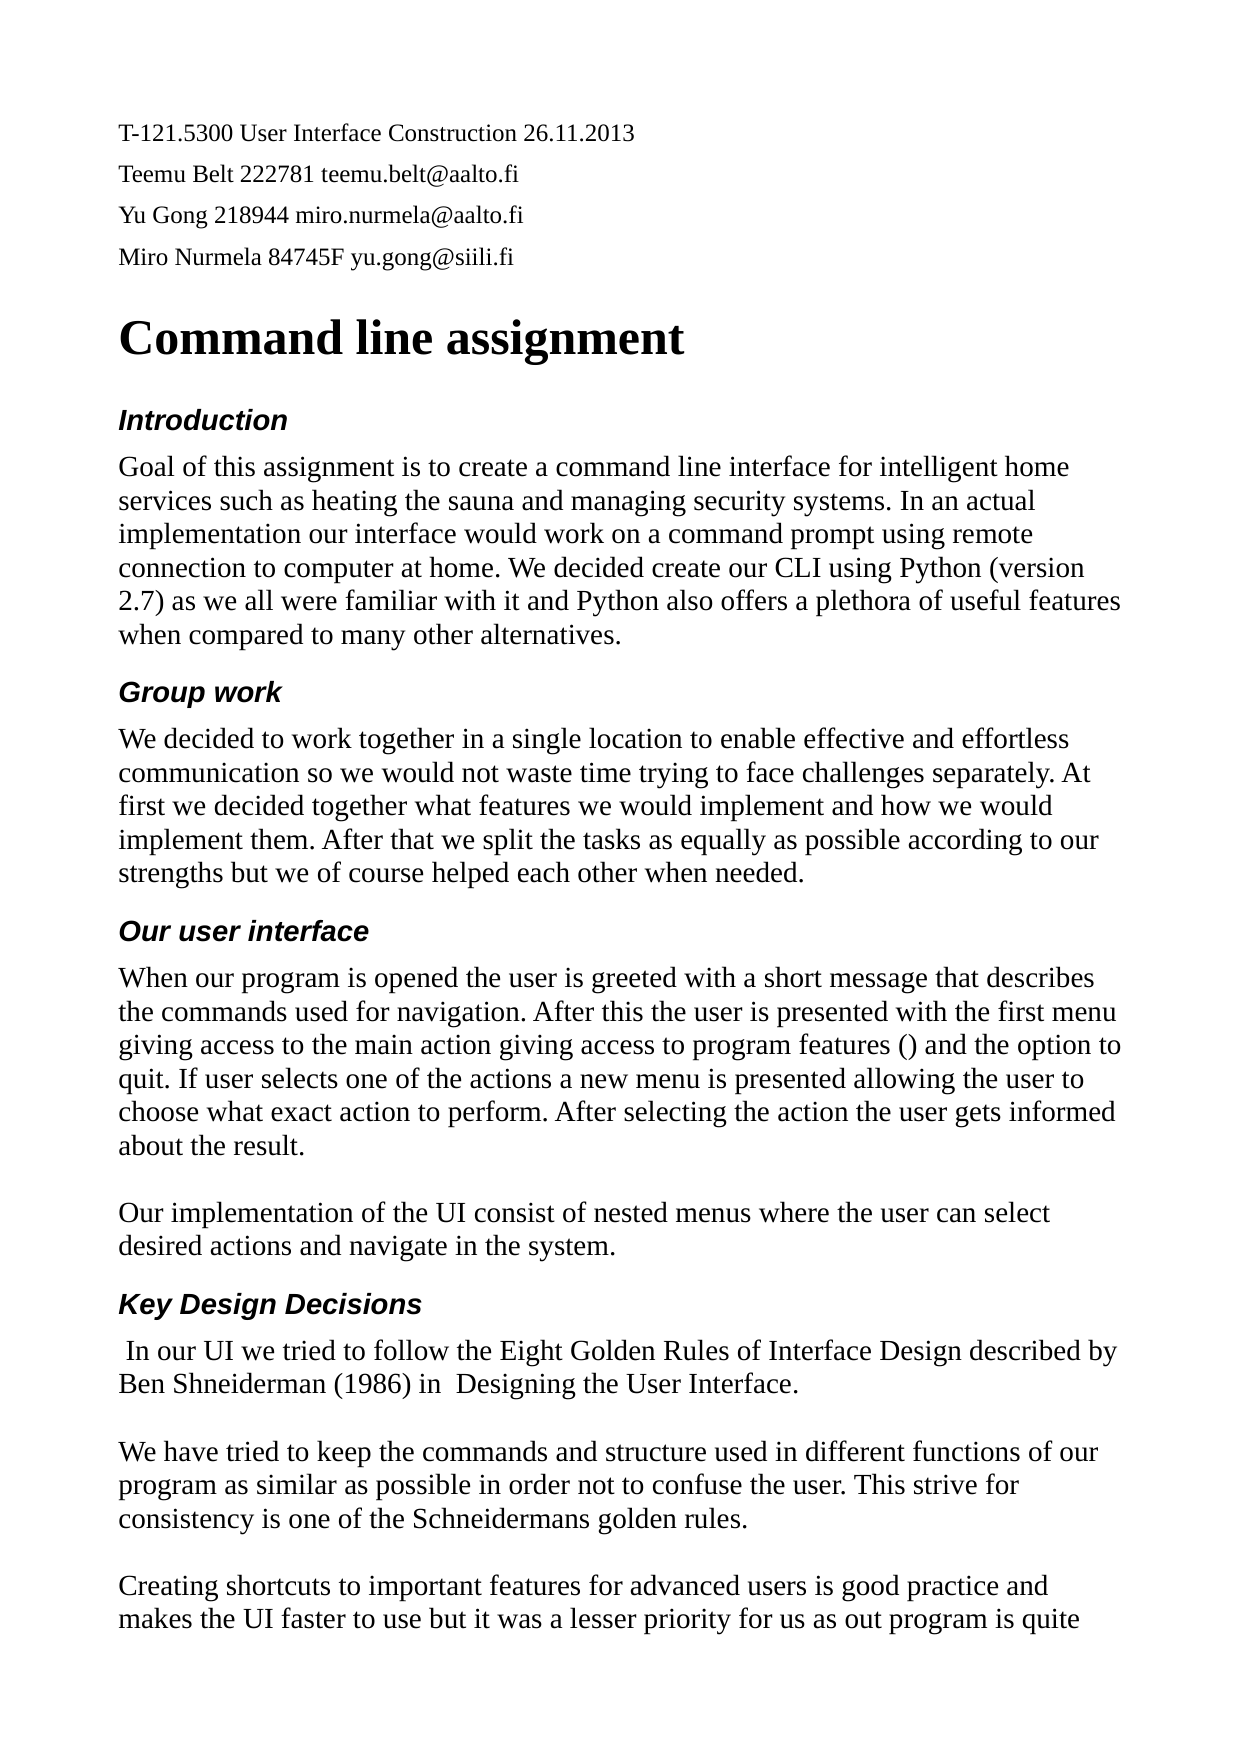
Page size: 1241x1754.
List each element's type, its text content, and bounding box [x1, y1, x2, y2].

subtitle Command line assignment [118, 308, 1122, 366]
text Goal of this assignment is to create a command line interface for intelligent home services such as heating the sauna and managing security systems. In an actual implementation our interface would work on a command prompt using remote connection to computer at home. We decided create our CLI using Python (version 2.7) as we all were familiar with it and Python also offers a plethora of useful features when compared to many other alternatives. [118, 449, 1122, 650]
text We decided to work together in a single location to enable effective and effortless communication so we would not waste time trying to face challenges separately. At first we decided together what features we would implement and how we would implement them. After that we split the tasks as equally as possible according to our strengths but we of course helped each other when needed. [118, 721, 1122, 889]
subtitle Introduction [118, 403, 1122, 437]
text When our program is opened the user is greeted with a short message that describes the commands used for navigation. After this the user is presented with the first menu giving access to the main action giving access to program features () and the option to quit. If user selects one of the actions a new menu is presented allowing the user to choose what exact action to perform. After selecting the action the user gets informed about the result. [118, 960, 1122, 1161]
text In our UI we tried to follow the Eight Golden Rules of Interface Design described by Ben Shneiderman (1986) in Designing the User Interface. [118, 1333, 1122, 1400]
text Yu Gong 218944 miro.nurmela@aalto.fi [118, 201, 1122, 229]
text We have tried to keep the commands and structure used in different functions of our program as similar as possible in order not to confuse the user. This strive for consistency is one of the Schneidermans golden rules. [118, 1434, 1122, 1534]
subtitle Our user interface [118, 914, 1122, 948]
text Miro Nurmela 84745F yu.gong@siili.fi [118, 242, 1122, 271]
subtitle Key Design Decisions [118, 1287, 1122, 1321]
text T-121.5300 User Interface Construction 26.11.2013 [118, 118, 1122, 147]
text Our implementation of the UI consist of nested menus where the user can select desired actions and navigate in the system. [118, 1195, 1122, 1262]
text Creating shortcuts to important features for advanced users is good practice and makes the UI faster to use but it was a lesser priority for us as out program is quite [118, 1568, 1122, 1635]
text Teemu Belt 222781 teemu.belt@aalto.fi [118, 159, 1122, 188]
subtitle Group work [118, 675, 1122, 709]
